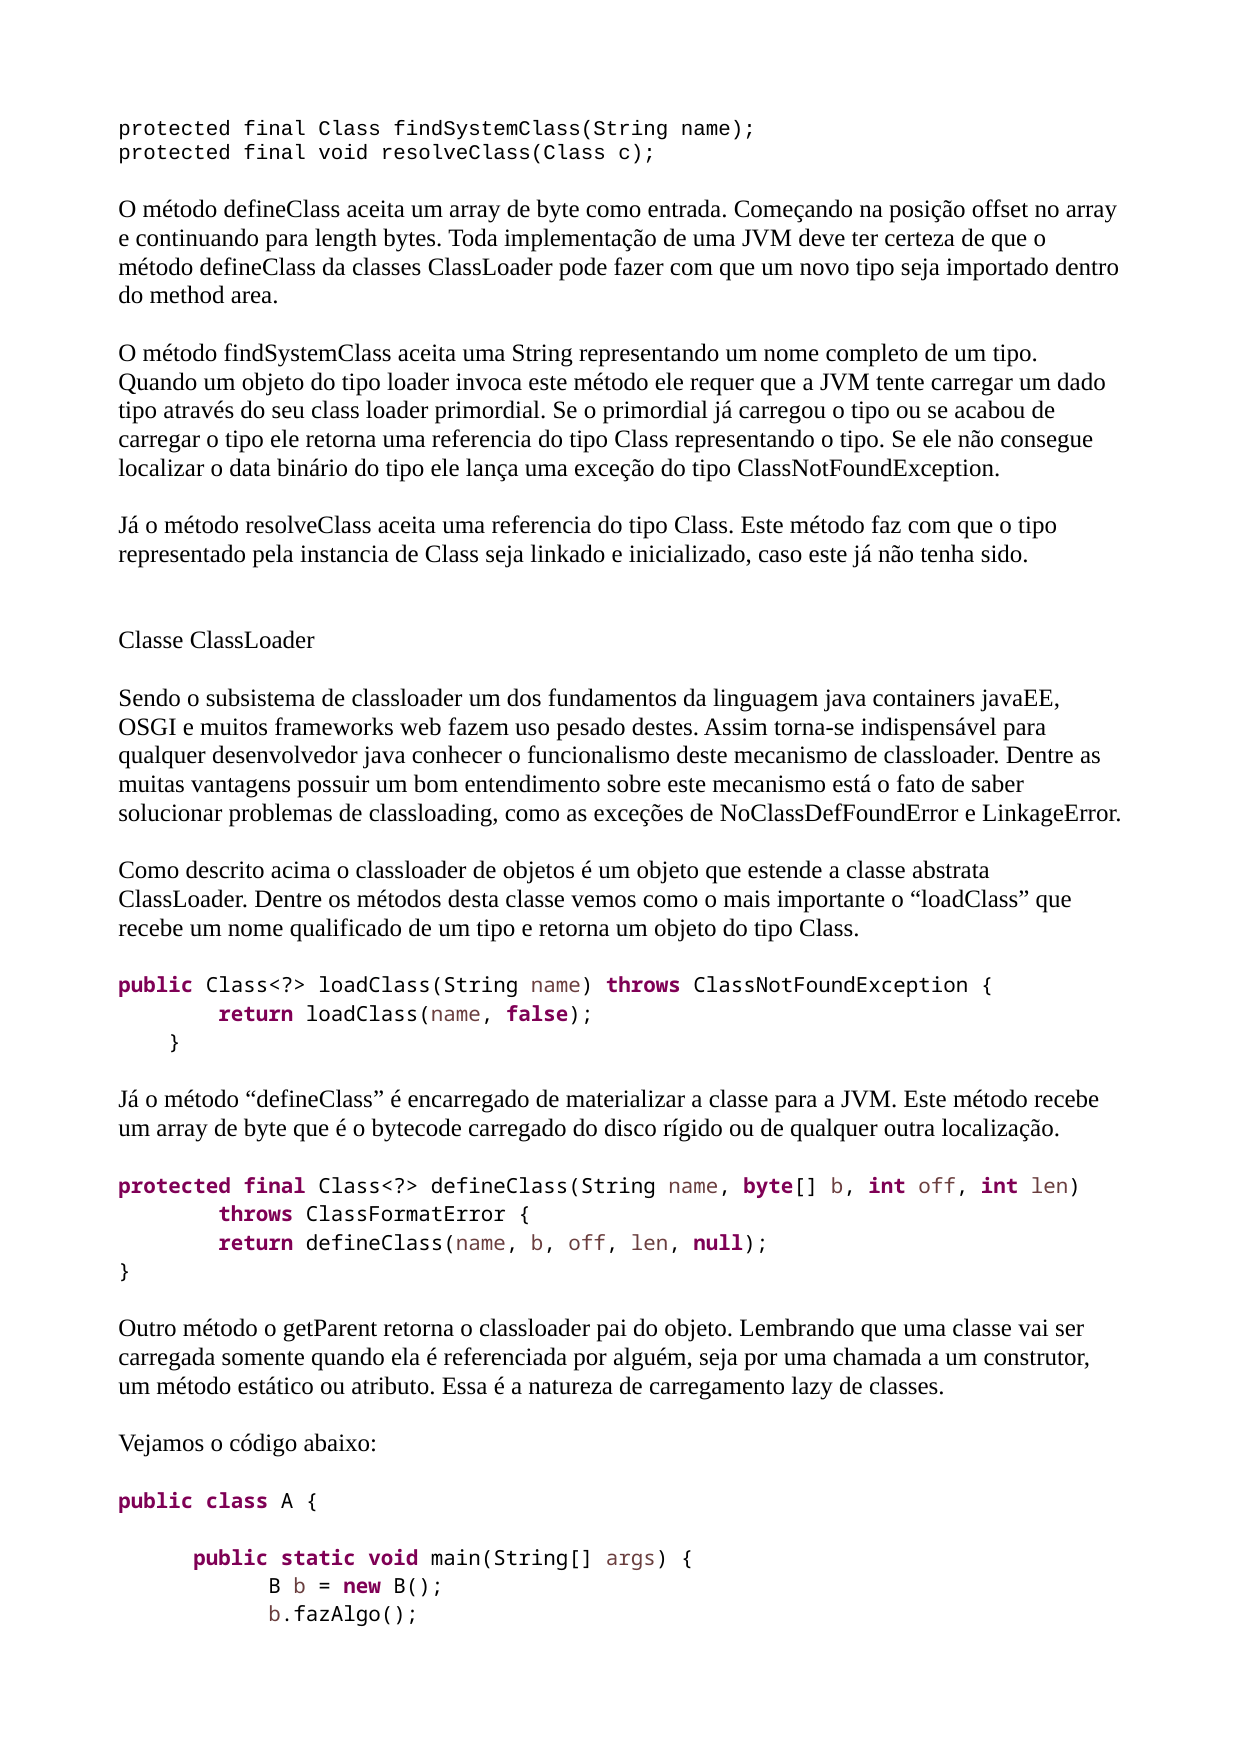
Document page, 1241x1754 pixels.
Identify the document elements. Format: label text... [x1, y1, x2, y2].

text protected final Class<?> defineClass(String name, byte[] b, int off, int len) [118, 1171, 1122, 1199]
text Como descrito acima o classloader de objetos é um objeto que estende a classe abstrata ClassLoader. Dentre os métodos desta classe vemos como o mais importante o “loadClass” que recebe um nome qualificado de um tipo e retorna um objeto do tipo Class. [118, 855, 1122, 942]
text O método defineClass aceita um array de byte como entrada. Começando na posição offset no array e continuando para length bytes. Toda implementação de uma JVM deve ter certeza de que o método defineClass da classes ClassLoader pode fazer com que um novo tipo seja importado dentro do method area. [118, 194, 1122, 309]
text Sendo o subsistema de classloader um dos fundamentos da linguagem java containers javaEE, OSGI e muitos frameworks web fazem uso pesado destes. Assim torna-se indispensável para qualquer desenvolvedor java conhecer o funcionalismo deste mecanismo de classloader. Dentre as muitas vantagens possuir um bom entendimento sobre este mecanismo está o fato de saber solucionar problemas de classloading, como as exceções de NoClassDefFoundError e LinkageError. [118, 683, 1122, 827]
text B b = new B(); [118, 1571, 1122, 1599]
text public static void main(String[] args) { [118, 1543, 1122, 1571]
text Já o método resolveClass aceita uma referencia do tipo Class. Este método faz com que o tipo representado pela instancia de Class seja linkado e inicializado, caso este já não tenha sido. [118, 510, 1122, 568]
text throws ClassFormatError { [118, 1199, 1122, 1228]
text public class A { [118, 1486, 1122, 1514]
text Classe ClassLoader [118, 625, 1122, 654]
text Vejamos o código abaixo: [118, 1428, 1122, 1457]
text return loadClass(name, false); [118, 999, 1122, 1027]
text return defineClass(name, b, off, len, null); [118, 1228, 1122, 1256]
text } [118, 1256, 1122, 1284]
text public Class<?> loadClass(String name) throws ClassNotFoundException { [118, 970, 1122, 999]
text } [118, 1027, 1122, 1056]
text Outro método o getParent retorna o classloader pai do objeto. Lembrando que uma classe vai ser carregada somente quando ela é referenciada por alguém, seja por uma chamada a um construtor, um método estático ou atributo. Essa é a natureza de carregamento lazy de classes. [118, 1313, 1122, 1399]
text Já o método “defineClass” é encarregado de materializar a classe para a JVM. Este método recebe um array de byte que é o bytecode carregado do disco rígido ou de qualquer outra localização. [118, 1084, 1122, 1142]
text b.fazAlgo(); [118, 1599, 1122, 1628]
text O método findSystemClass aceita uma String representando um nome completo de um tipo. Quando um objeto do tipo loader invoca este método ele requer que a JVM tente carregar um dado tipo através do seu class loader primordial. Se o primordial já carregou o tipo ou se acabou de carregar o tipo ele retorna uma referencia do tipo Class representando o tipo. Se ele não consegue localizar o data binário do tipo ele lança uma exceção do tipo ClassNotFoundException. [118, 338, 1122, 482]
text protected final Class findSystemClass(String name); [118, 118, 1122, 142]
text protected final void resolveClass(Class c); [118, 142, 1122, 165]
